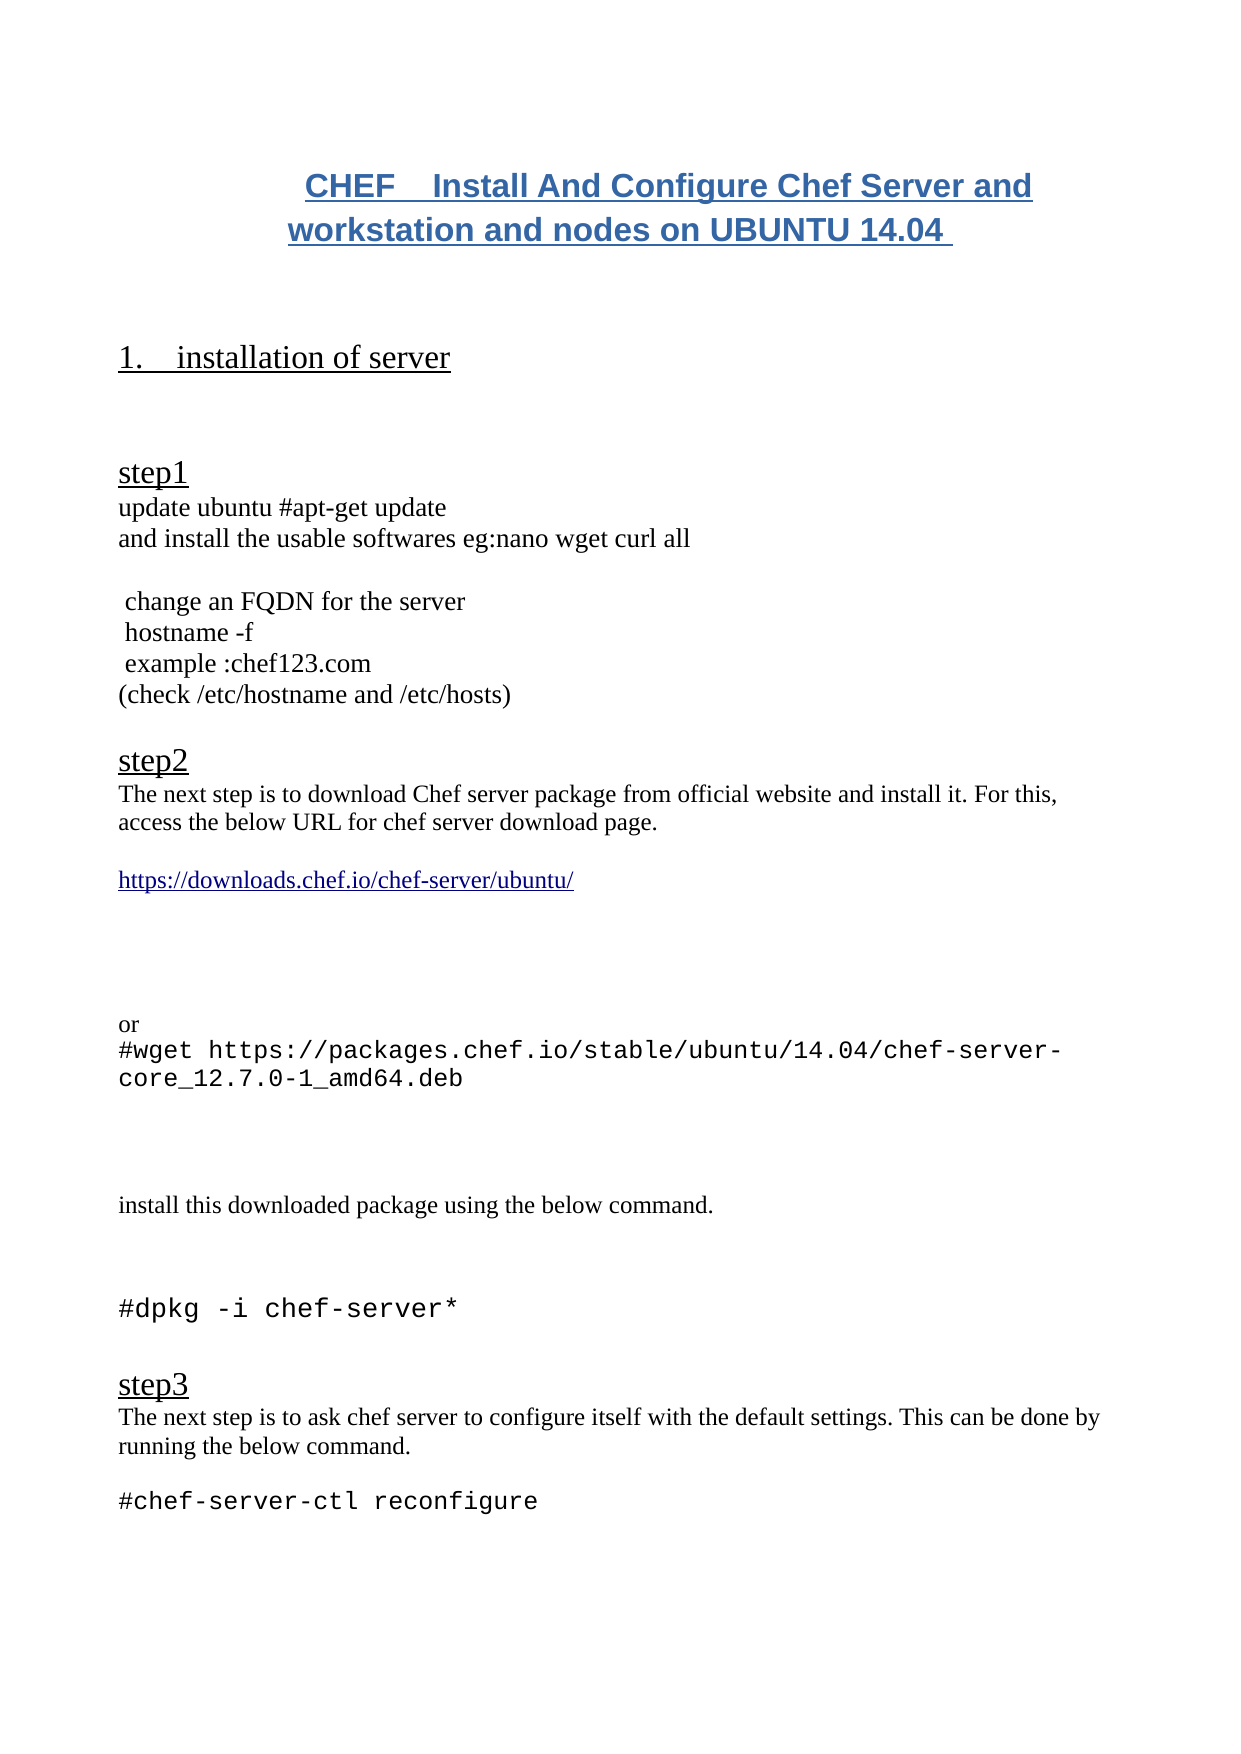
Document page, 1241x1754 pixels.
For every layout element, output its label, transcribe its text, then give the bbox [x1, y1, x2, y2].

title CHEF Install And Configure Chef Server and workstation and nodes on UBUNTU 14.04 [118, 143, 1122, 249]
text step2 [118, 740, 1122, 779]
text #chef-server-ctl reconfigure [118, 1488, 1122, 1517]
text example :chef123.com [118, 647, 1122, 678]
text (check /etc/hostname and /etc/hosts) [118, 678, 1122, 709]
text hostname -f [118, 616, 1122, 647]
text and install the usable softwares eg:nano wget curl all [118, 522, 1122, 553]
text #dpkg -i chef-server* [118, 1295, 1122, 1326]
text https://downloads.chef.io/chef-server/ubuntu/ [118, 865, 1122, 894]
text The next step is to ask chef server to configure itself with the default settings. This can be done by running the below command. [118, 1402, 1122, 1460]
text step1 [118, 453, 1122, 491]
text change an FQDN for the server [118, 584, 1122, 616]
text #wget https://packages.chef.io/stable/ubuntu/14.04/chef-server-core_12.7.0-1_amd64.deb [118, 1037, 1122, 1094]
text update ubuntu #apt-get update [118, 491, 1122, 522]
text install this downloaded package using the below command. [118, 1190, 1122, 1219]
text 1. installation of server [118, 338, 1122, 376]
text The next step is to download Chef server package from official website and install it. For this, access the below URL for chef server download page. [118, 779, 1122, 836]
text or [118, 1009, 1122, 1037]
text step3 [118, 1364, 1122, 1402]
